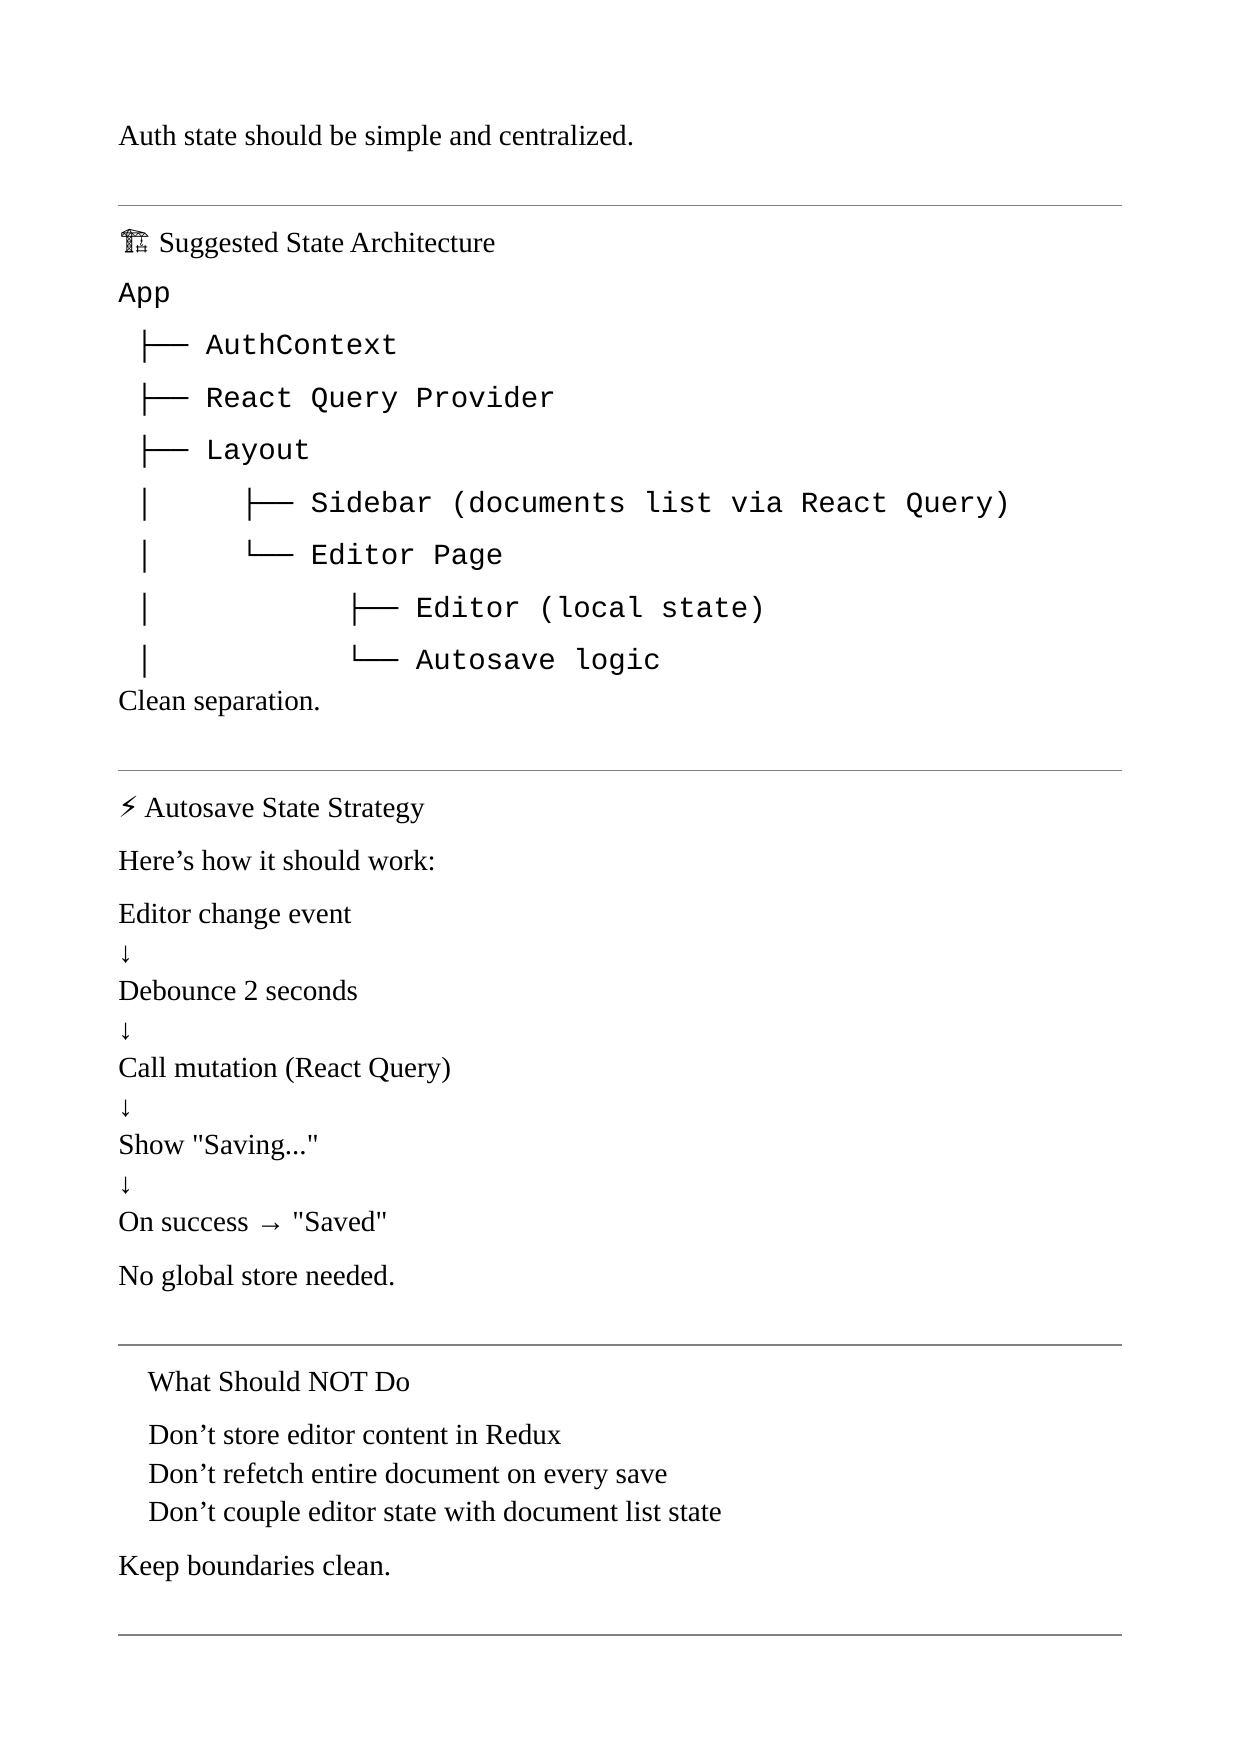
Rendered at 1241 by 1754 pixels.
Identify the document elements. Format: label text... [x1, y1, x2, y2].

text │ └── Editor Page [145, 540, 1122, 573]
text No global store needed. [118, 1258, 1122, 1291]
subtitle 🚨 What Should NOT Do [118, 1364, 1122, 1398]
text │ ├── Editor (local state) [118, 593, 143, 626]
text ├── AuthContext [145, 330, 1122, 363]
text ├── Layout [118, 435, 143, 468]
text │ └── Autosave logic [145, 645, 1122, 678]
text ├── AuthContext [118, 330, 143, 363]
text ├── Layout [145, 435, 1122, 468]
subtitle 🏗️ Suggested State Architecture [118, 225, 1122, 258]
text App [118, 278, 1122, 311]
text Editor change event ↓ Debounce 2 seconds ↓ Call mutation (React Query) ↓ Show "Saving..." ↓ On success → "Saved" [118, 896, 1122, 1238]
text │ └── Autosave logic [118, 645, 143, 678]
text │ └── Editor Page [118, 540, 143, 573]
text │ ├── Editor (local state) [355, 593, 1122, 626]
subtitle ⚡ Autosave State Strategy [118, 790, 1122, 823]
text │ ├── Sidebar (documents list via React Query) [250, 488, 1122, 521]
text Here’s how it should work: [118, 843, 1122, 877]
text │ ├── Editor (local state) [145, 593, 353, 626]
text Keep boundaries clean. [118, 1548, 1122, 1581]
text Clean separation. [118, 683, 1122, 717]
text ├── React Query Provider [145, 383, 1122, 416]
text ├── React Query Provider [118, 383, 143, 416]
text │ ├── Sidebar (documents list via React Query) [145, 488, 248, 521]
text Auth state should be simple and centralized. [118, 118, 1122, 152]
text ❌ Don’t store editor content in Redux ❌ Don’t refetch entire document on every save ❌ Don’t couple editor state with document list state [118, 1417, 1122, 1528]
